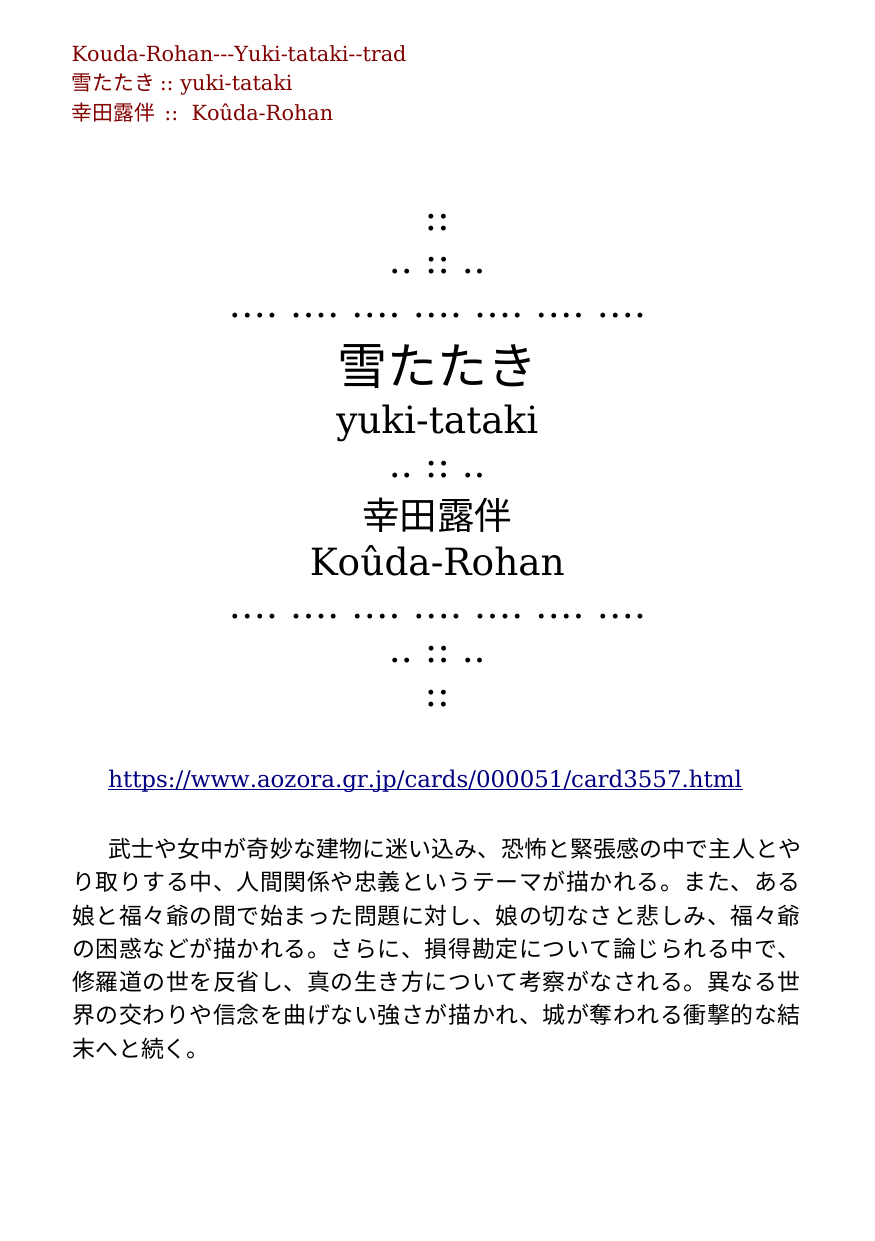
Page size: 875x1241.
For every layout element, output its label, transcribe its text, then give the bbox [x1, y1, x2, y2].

text 幸田露伴 :: Koûda-Rohan [71, 96, 803, 127]
text Kouda-Rohan---Yuki-tataki--trad [71, 42, 803, 66]
subtitle :: .. :: .. …. …. …. …. …. …. …. 雪たたき yuki-tataki .. :: .. 幸田露伴 Koûda-Rohan …. …. …. …. …. …. …. .. :: .. :: [36, 152, 838, 715]
text https://www.aozora.gr.jp/cards/000051/card3557.html [72, 766, 802, 792]
text 雪たたき :: yuki-tataki [71, 66, 803, 96]
text 武士や女中が奇妙な建物に迷い込み、恐怖と緊張感の中で主人とやり取りする中、人間関係や忠義というテーマが描かれる。また、ある娘と福々爺の間で始まった問題に対し、娘の切なさと悲しみ、福々爺の困惑などが描かれる。さらに、損得勘定について論じられる中で、修羅道の世を反省し、真の生き方について考察がなされる。異なる世界の交わりや信念を曲げない強さが描かれ、城が奪われる衝撃的な結末へと続く。 [72, 831, 802, 1064]
